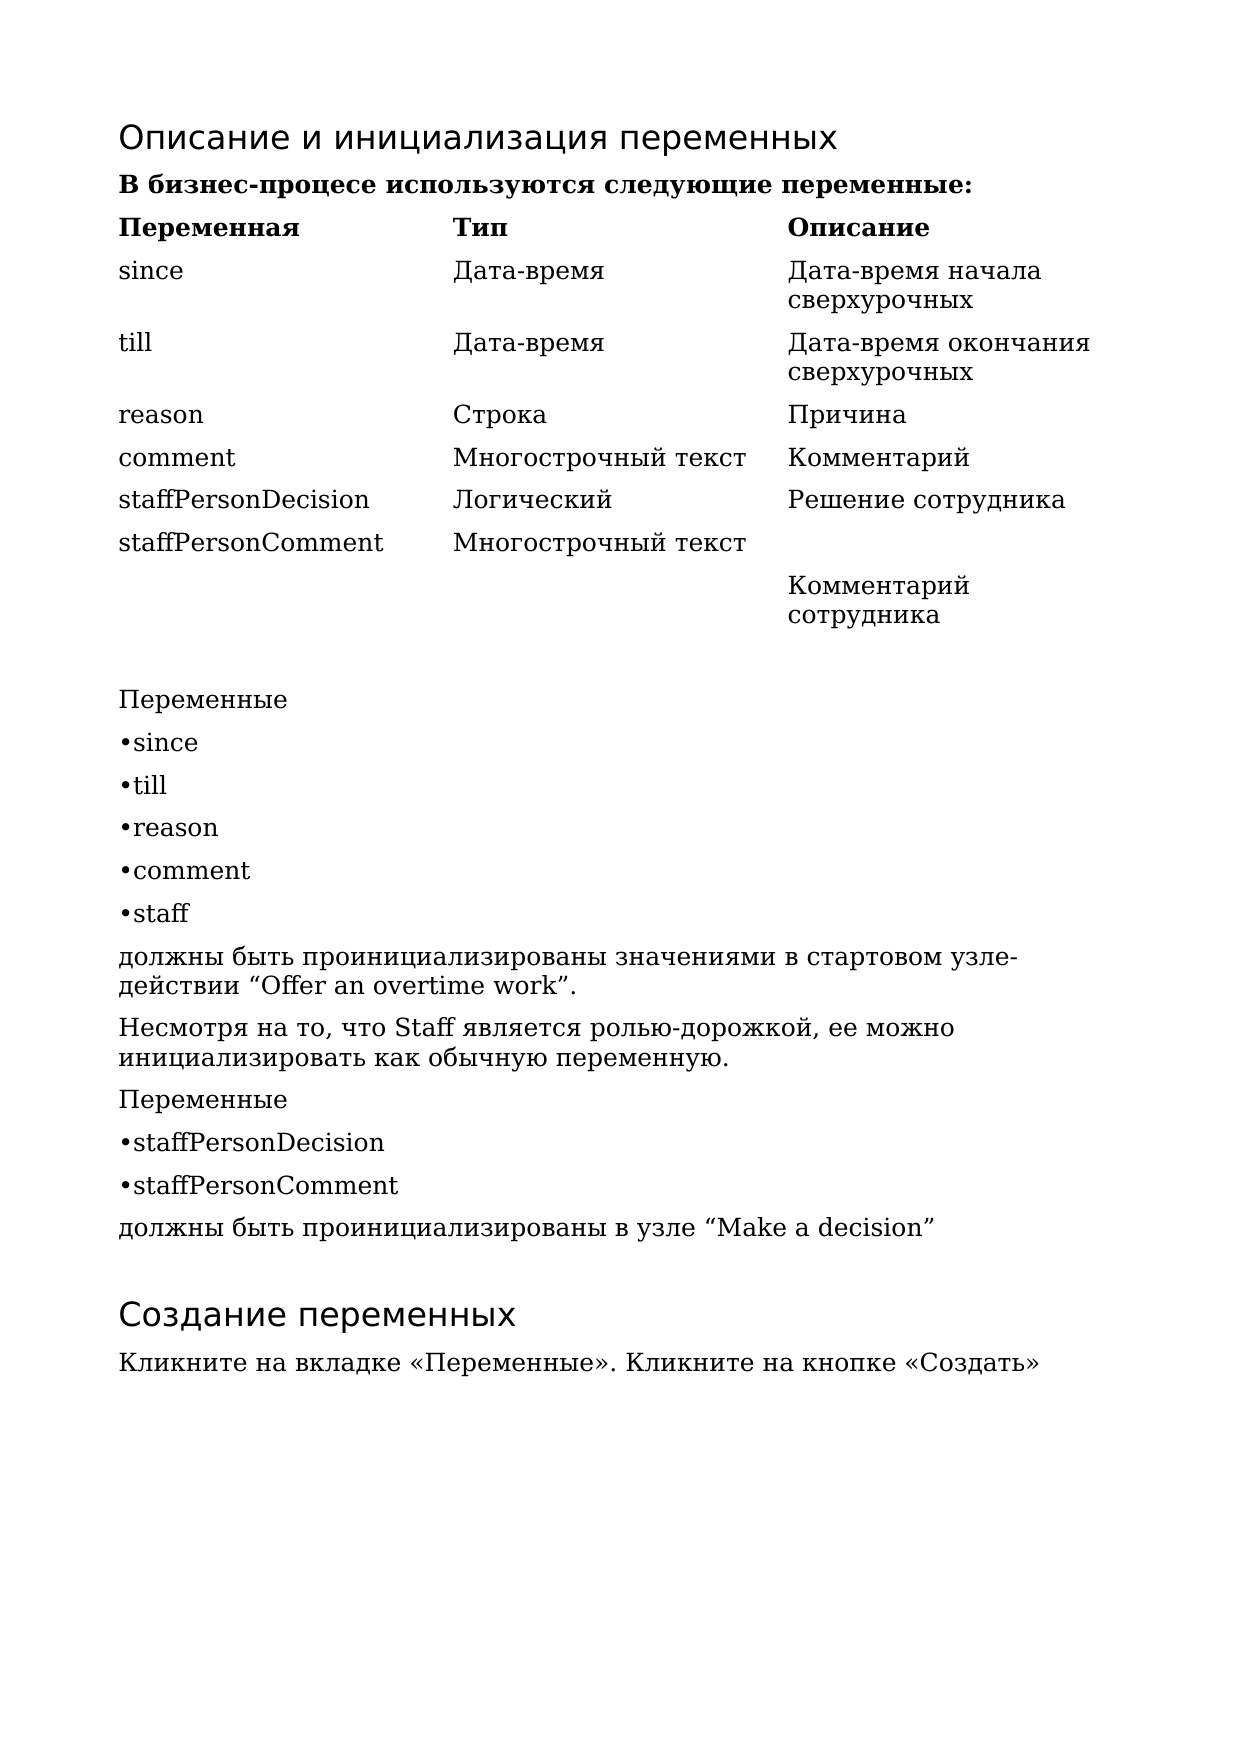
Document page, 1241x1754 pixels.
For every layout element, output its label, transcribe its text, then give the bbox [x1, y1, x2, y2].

table_cell staffPersonDecision [118, 480, 453, 522]
table_cell Комментарий [788, 437, 1122, 479]
text Переменные [118, 686, 1122, 715]
list reason [118, 814, 1122, 843]
table_cell till [118, 322, 453, 394]
list staffPersonComment [118, 1171, 1122, 1200]
text должны быть проинициализированы в узле “Make a decision” [118, 1214, 1122, 1243]
table_cell Причина [788, 394, 1122, 437]
table_header Переменная [118, 208, 453, 250]
table_cell staffPersonComment [118, 522, 453, 679]
text должны быть проинициализированы значениями в стартовом узле-действии “Offer an overtime work”. [118, 942, 1122, 1000]
list staff [118, 899, 1122, 928]
table_cell Многострочный текст [453, 437, 787, 479]
text Несмотря на то, что Staff является ролью-дорожкой, ее можно инициализировать как обычную переменную. [118, 1014, 1122, 1072]
table_cell Решение сотрудника [788, 480, 1122, 522]
table_cell Строка [453, 394, 787, 437]
subtitle Создание переменных [118, 1295, 1122, 1334]
list comment [118, 856, 1122, 886]
table_cell Дата-время окончания сверхурочных [788, 322, 1122, 394]
table_cell reason [118, 394, 453, 437]
table_header Описание [788, 208, 1122, 250]
table_cell Многострочный текст [453, 522, 787, 679]
text Переменные [118, 1086, 1122, 1115]
table_cell Комментарий сотрудника [788, 522, 1122, 679]
list since [118, 728, 1122, 757]
table_cell Дата-время [453, 322, 787, 394]
subtitle Описание и инициализация переменных [118, 118, 1122, 157]
list staffPersonDecision [118, 1128, 1122, 1157]
list till [118, 771, 1122, 800]
table_header В бизнес-процесе используются следующие переменные: [118, 165, 1122, 207]
table_cell Дата-время начала сверхурочных [788, 250, 1122, 322]
table_cell Логический [453, 480, 787, 522]
table_cell since [118, 250, 453, 322]
text Кликните на вкладке «Переменные». Кликните на кнопке «Создать» [118, 1348, 1122, 1377]
table_cell Дата-время [453, 250, 787, 322]
table_header Тип [453, 208, 787, 250]
table_cell comment [118, 437, 453, 479]
